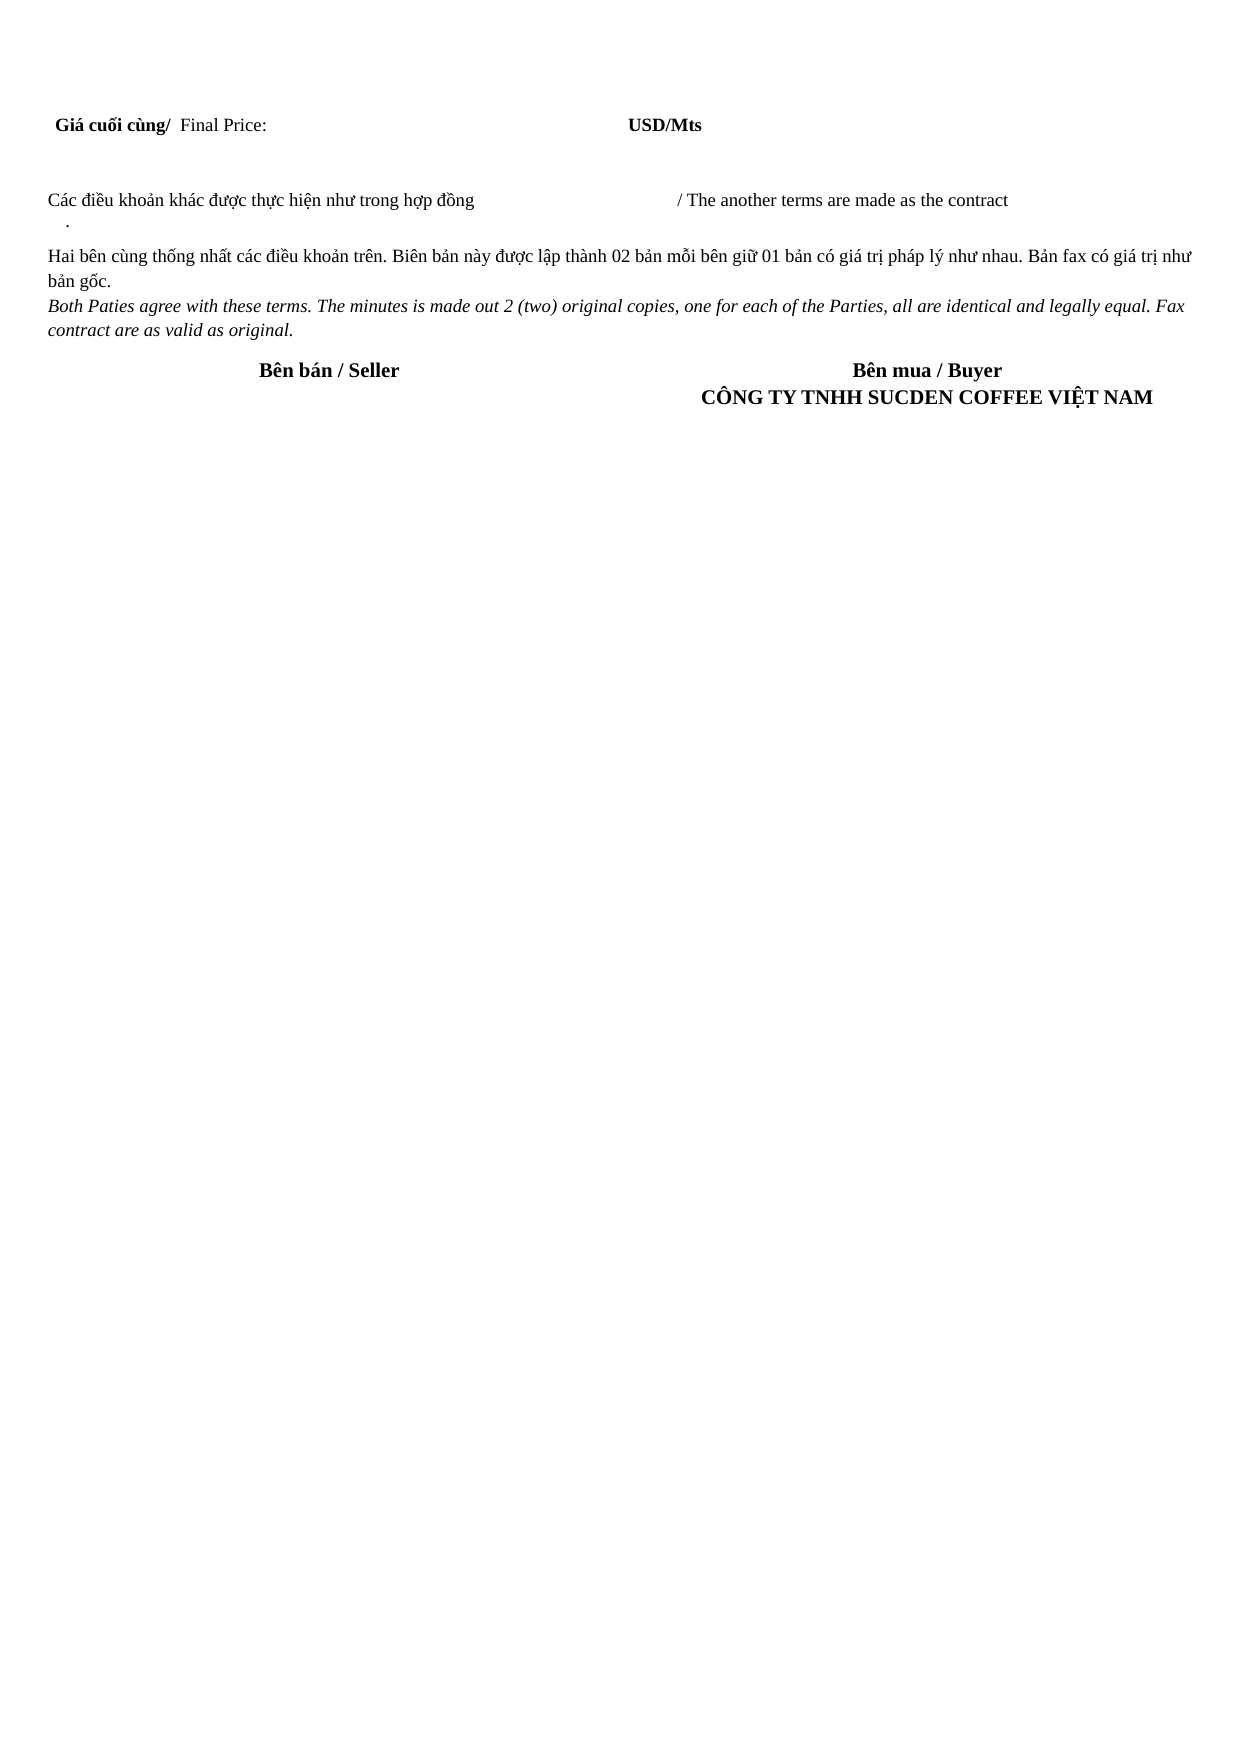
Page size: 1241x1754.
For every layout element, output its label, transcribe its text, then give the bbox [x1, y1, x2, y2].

table_cell Bên mua / Buyer [646, 357, 1209, 384]
table_cell Hai bên cùng thống nhất các điều khoản trên. Biên bản này được lập thành 02 bản mỗi bên giữ 01 bản có giá trị pháp lý như nhau. Bản fax có giá trị như bản gốc. Both Paties agree with these terms. The minutes is made out 2 (two) original copies, one for each of the Parties, all are identical and legally equal. Fax contract are as valid as original. [46, 244, 1209, 342]
table_cell [612, 384, 646, 411]
table_cell Bên bán / Seller [46, 357, 612, 384]
table_cell <"{:,.2f}".format(o.price_fix + o.get_differencial_price())> [387, 108, 622, 184]
table_cell [46, 72, 1209, 187]
table_cell Các điều khoản khác được thực hiện như trong hợp đồng <o.contract_id.name or ''>/ The another terms are made as the contract <o.contract_id.name or ''>. [46, 187, 1209, 243]
table_cell Giá cuối cùng/ Final Price: [49, 108, 387, 184]
table_cell [49, 75, 387, 108]
table_cell CÔNG TY TNHH SUCDEN COFFEE VIỆT NAM [646, 384, 1209, 411]
table_cell <"{:,.2f}".format(o.get_differencial_price())> [387, 75, 622, 108]
table_cell [46, 342, 1209, 357]
table_cell [612, 357, 646, 384]
table_cell <o.contract_id.partner_id.name> [46, 384, 612, 411]
table_cell USD/Mts [622, 108, 1146, 184]
table_cell [622, 75, 1146, 108]
